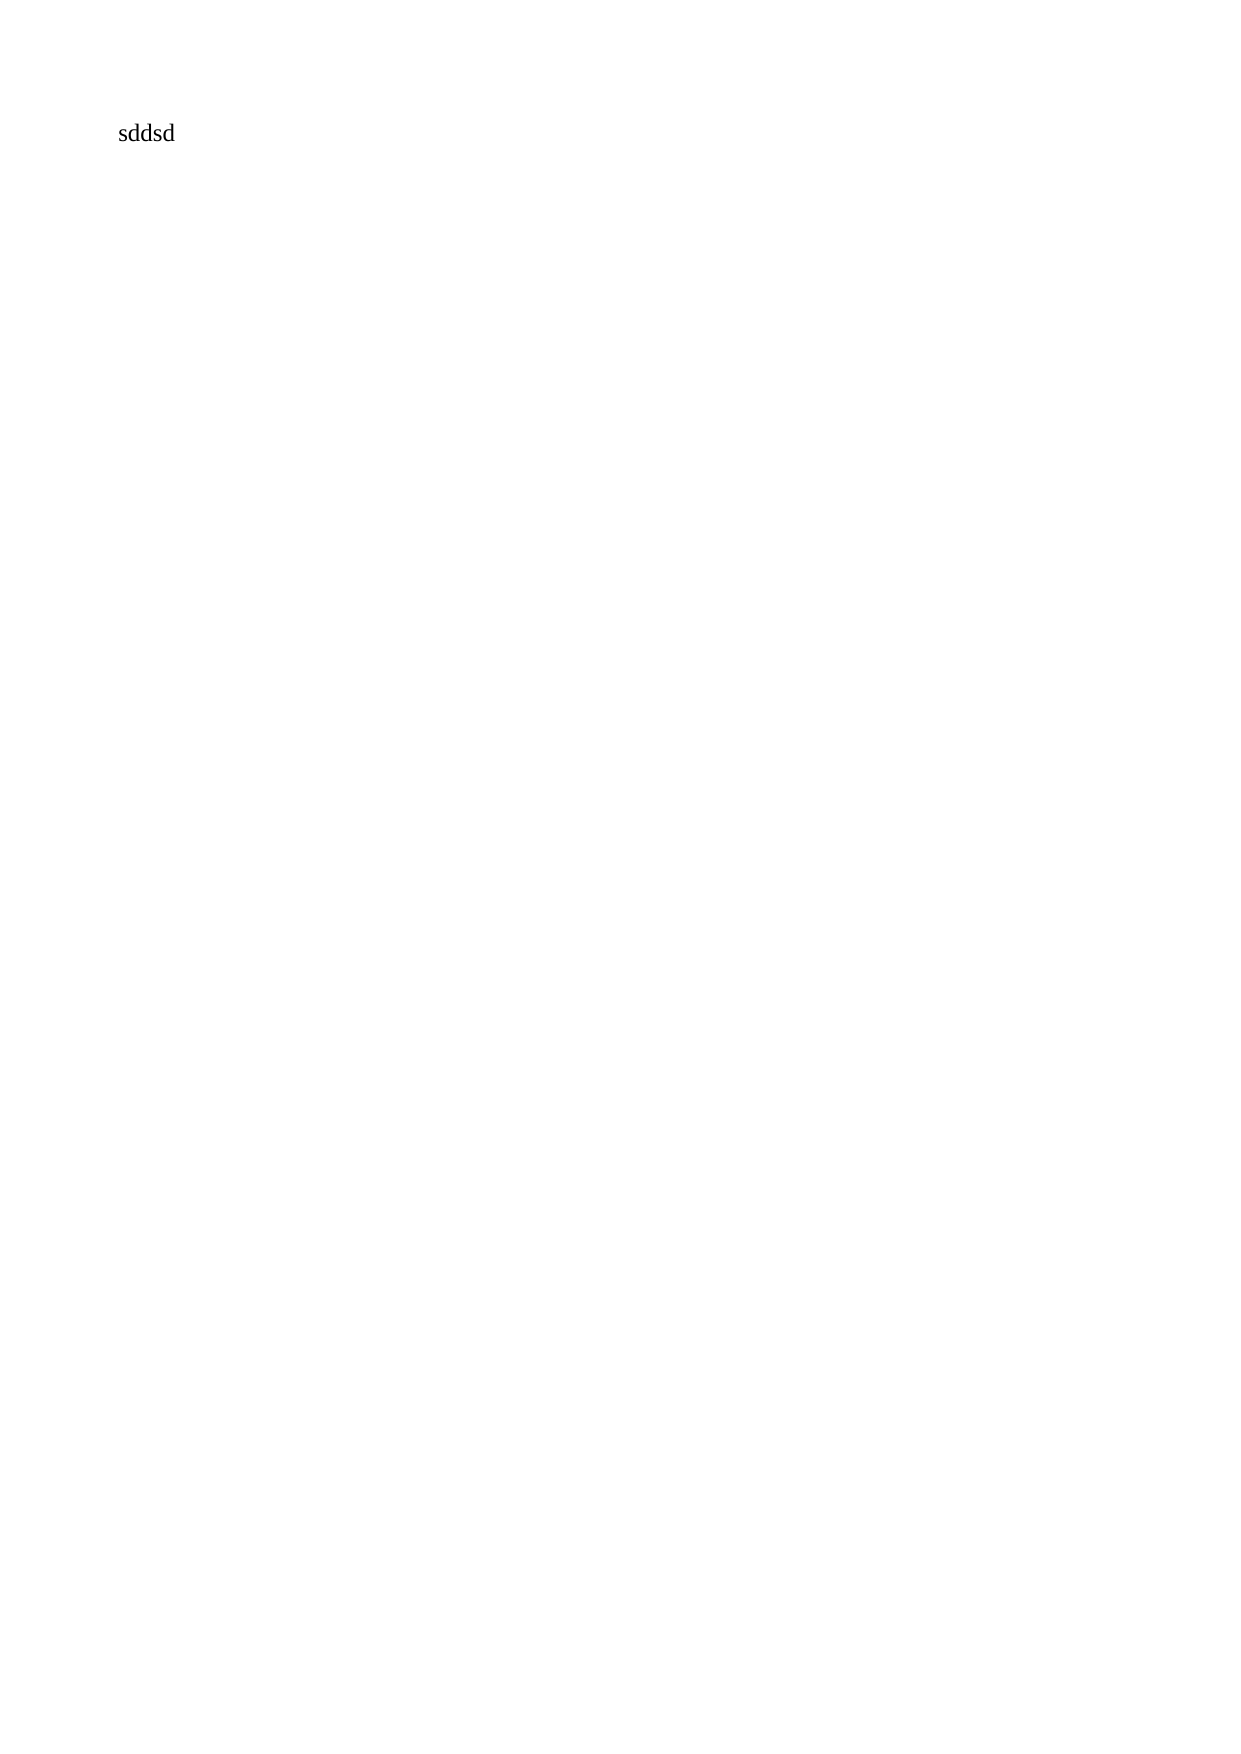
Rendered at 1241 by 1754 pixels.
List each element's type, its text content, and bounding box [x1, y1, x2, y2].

text sddsd [118, 118, 1122, 147]
